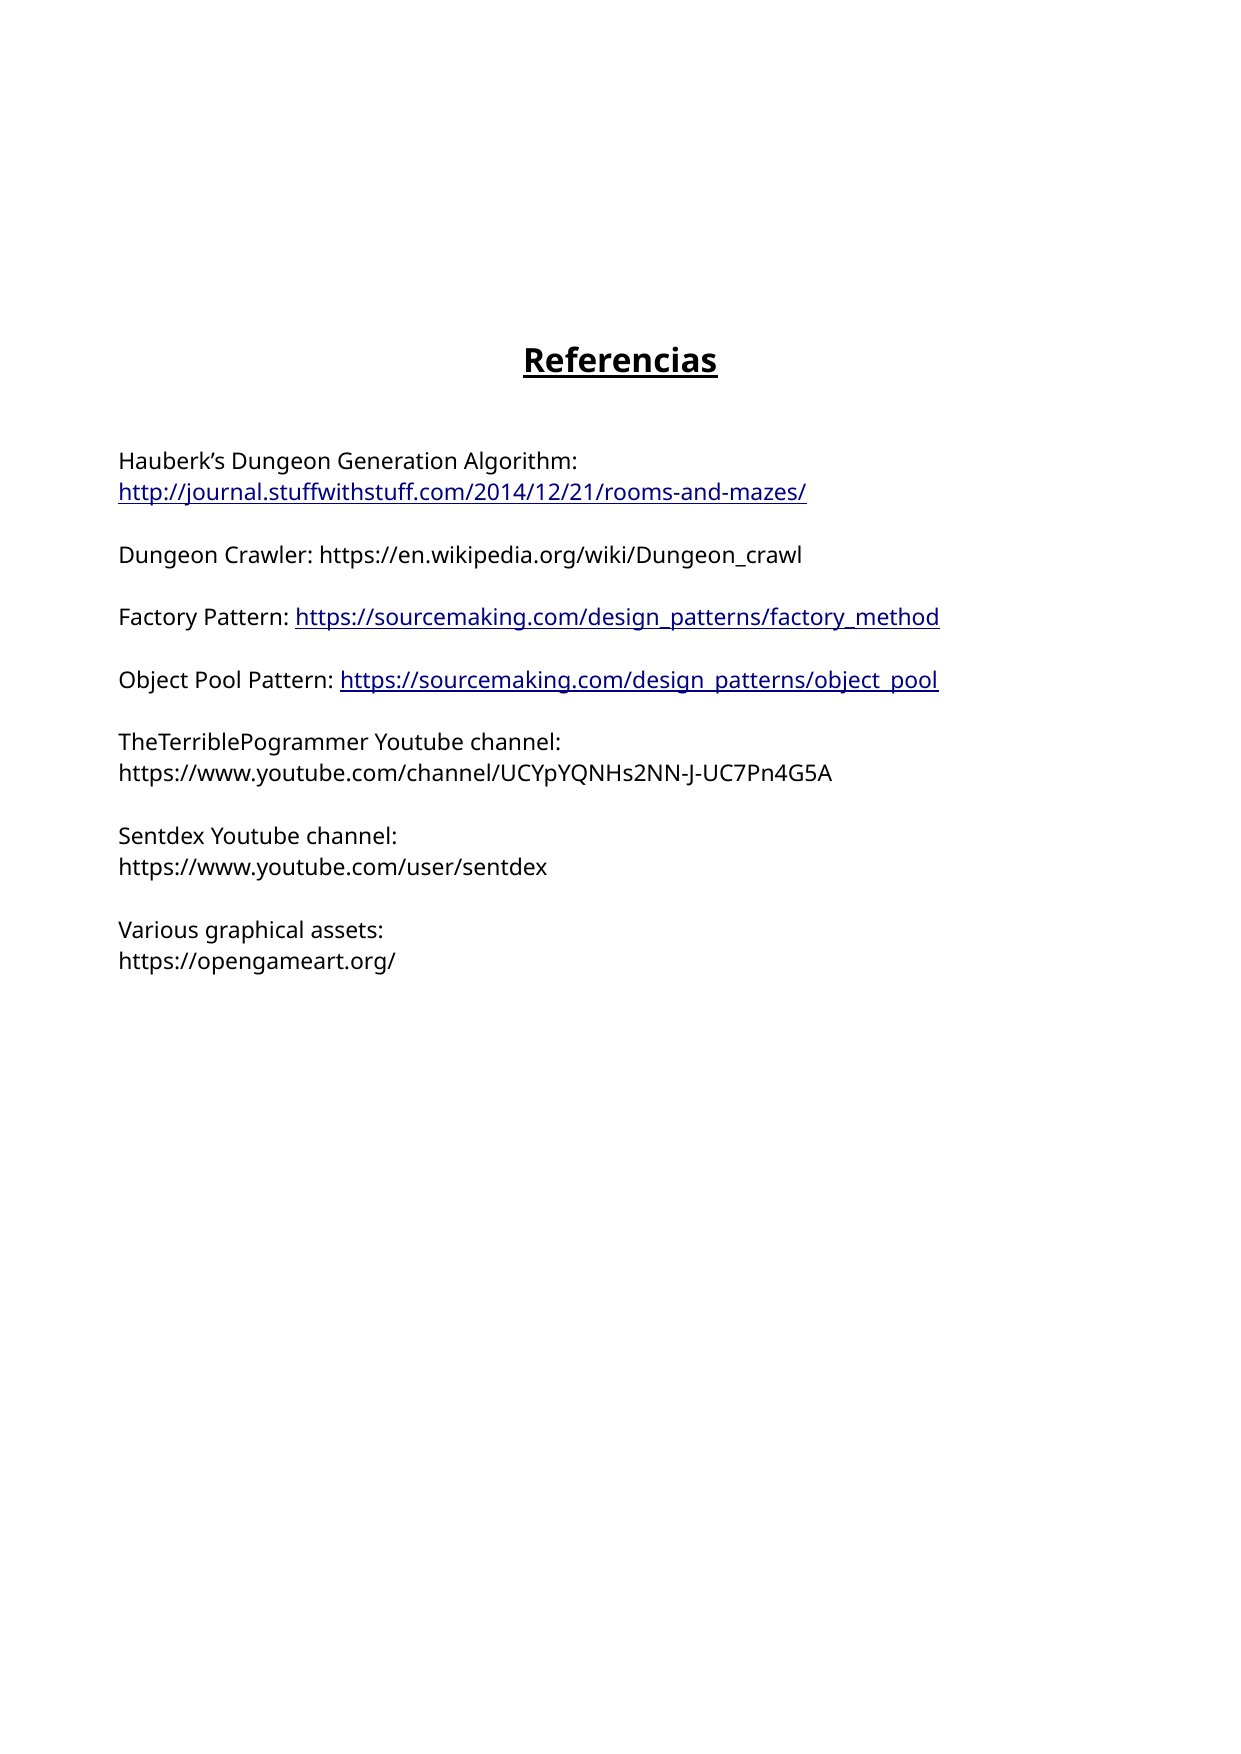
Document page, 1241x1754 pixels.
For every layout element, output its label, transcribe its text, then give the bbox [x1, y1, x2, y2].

text Various graphical assets: [118, 913, 1122, 945]
text Hauberk’s Dungeon Generation Algorithm: http://journal.stuffwithstuff.com/2014/12/21/rooms-and-mazes/ [118, 445, 1122, 507]
text Dungeon Crawler: https://en.wikipedia.org/wiki/Dungeon_crawl [118, 538, 1122, 570]
text Factory Pattern: https://sourcemaking.com/design_patterns/factory_method [118, 601, 1122, 632]
text Sentdex Youtube channel: [118, 820, 1122, 851]
text https://www.youtube.com/user/sentdex [118, 851, 1122, 882]
text Referencias [118, 337, 1122, 382]
text https://www.youtube.com/channel/UCYpYQNHs2NN-J-UC7Pn4G5A [118, 757, 1122, 788]
text Object Pool Pattern: https://sourcemaking.com/design_patterns/object_pool [118, 663, 1122, 695]
text TheTerriblePogrammer Youtube channel: [118, 726, 1122, 757]
text https://opengameart.org/ [118, 945, 1122, 976]
